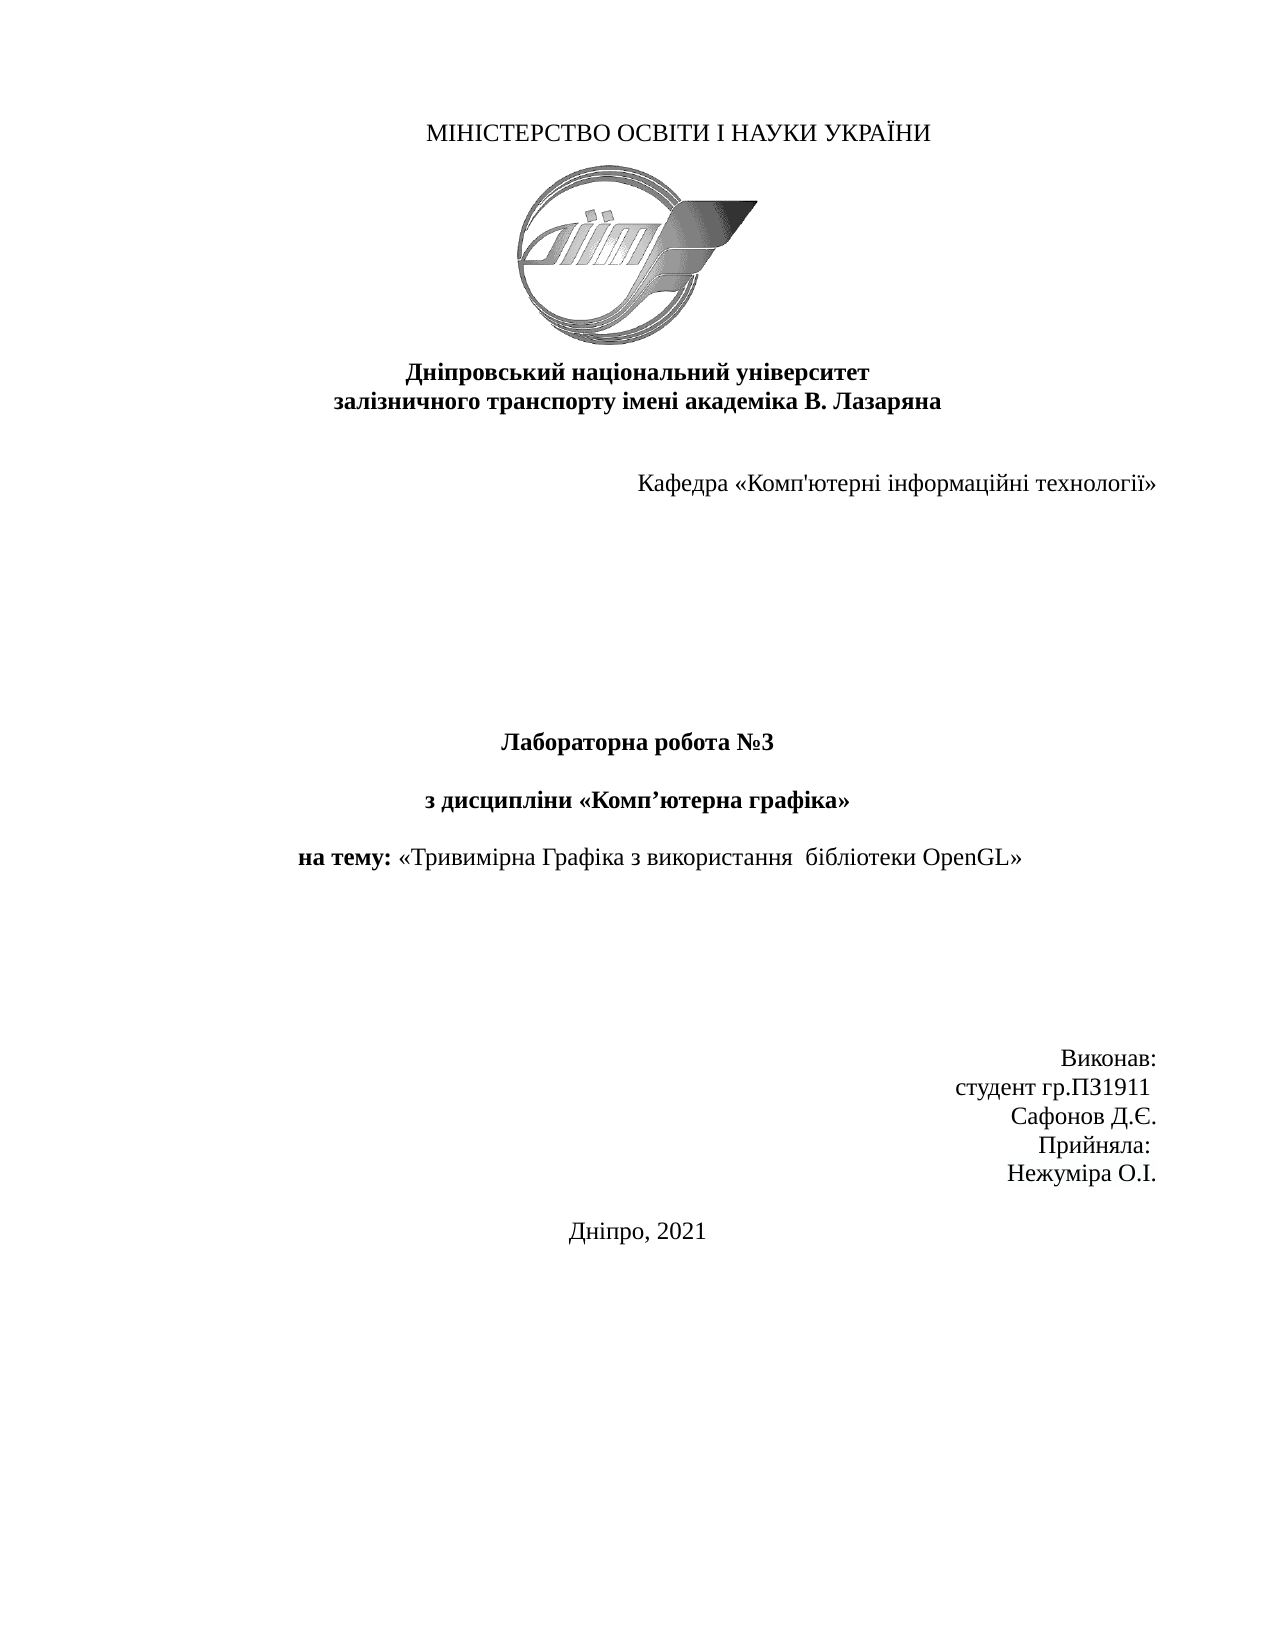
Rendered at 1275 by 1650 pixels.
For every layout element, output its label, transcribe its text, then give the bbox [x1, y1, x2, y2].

text студент гр.ПЗ1911 [709, 1072, 1157, 1101]
text з дисципліни «Комп’ютерна графіка» [118, 756, 1157, 813]
text на тему: «Тривимірна Графіка з використання бібліотеки OpenGL» [118, 842, 1157, 871]
text Сафонов Д.Є. [709, 1101, 1157, 1130]
text Нежуміра О.І. [709, 1158, 1157, 1187]
text МІНІСТЕРСТВО ОСВІТИ І НАУКИ УКРАЇНИ [155, 118, 1157, 147]
text Кафедра «Комп'ютерні інформаційні технології» [118, 468, 1157, 497]
text Лабораторна робота №3 [118, 727, 1157, 756]
text Виконав: [118, 1043, 1157, 1072]
text Прийняла: [709, 1130, 1157, 1158]
text Дніпро, 2021 [118, 1216, 1157, 1245]
text Дніпровський національний університет залізничного транспорту імені академіка В. Лазаряна [118, 357, 1157, 415]
